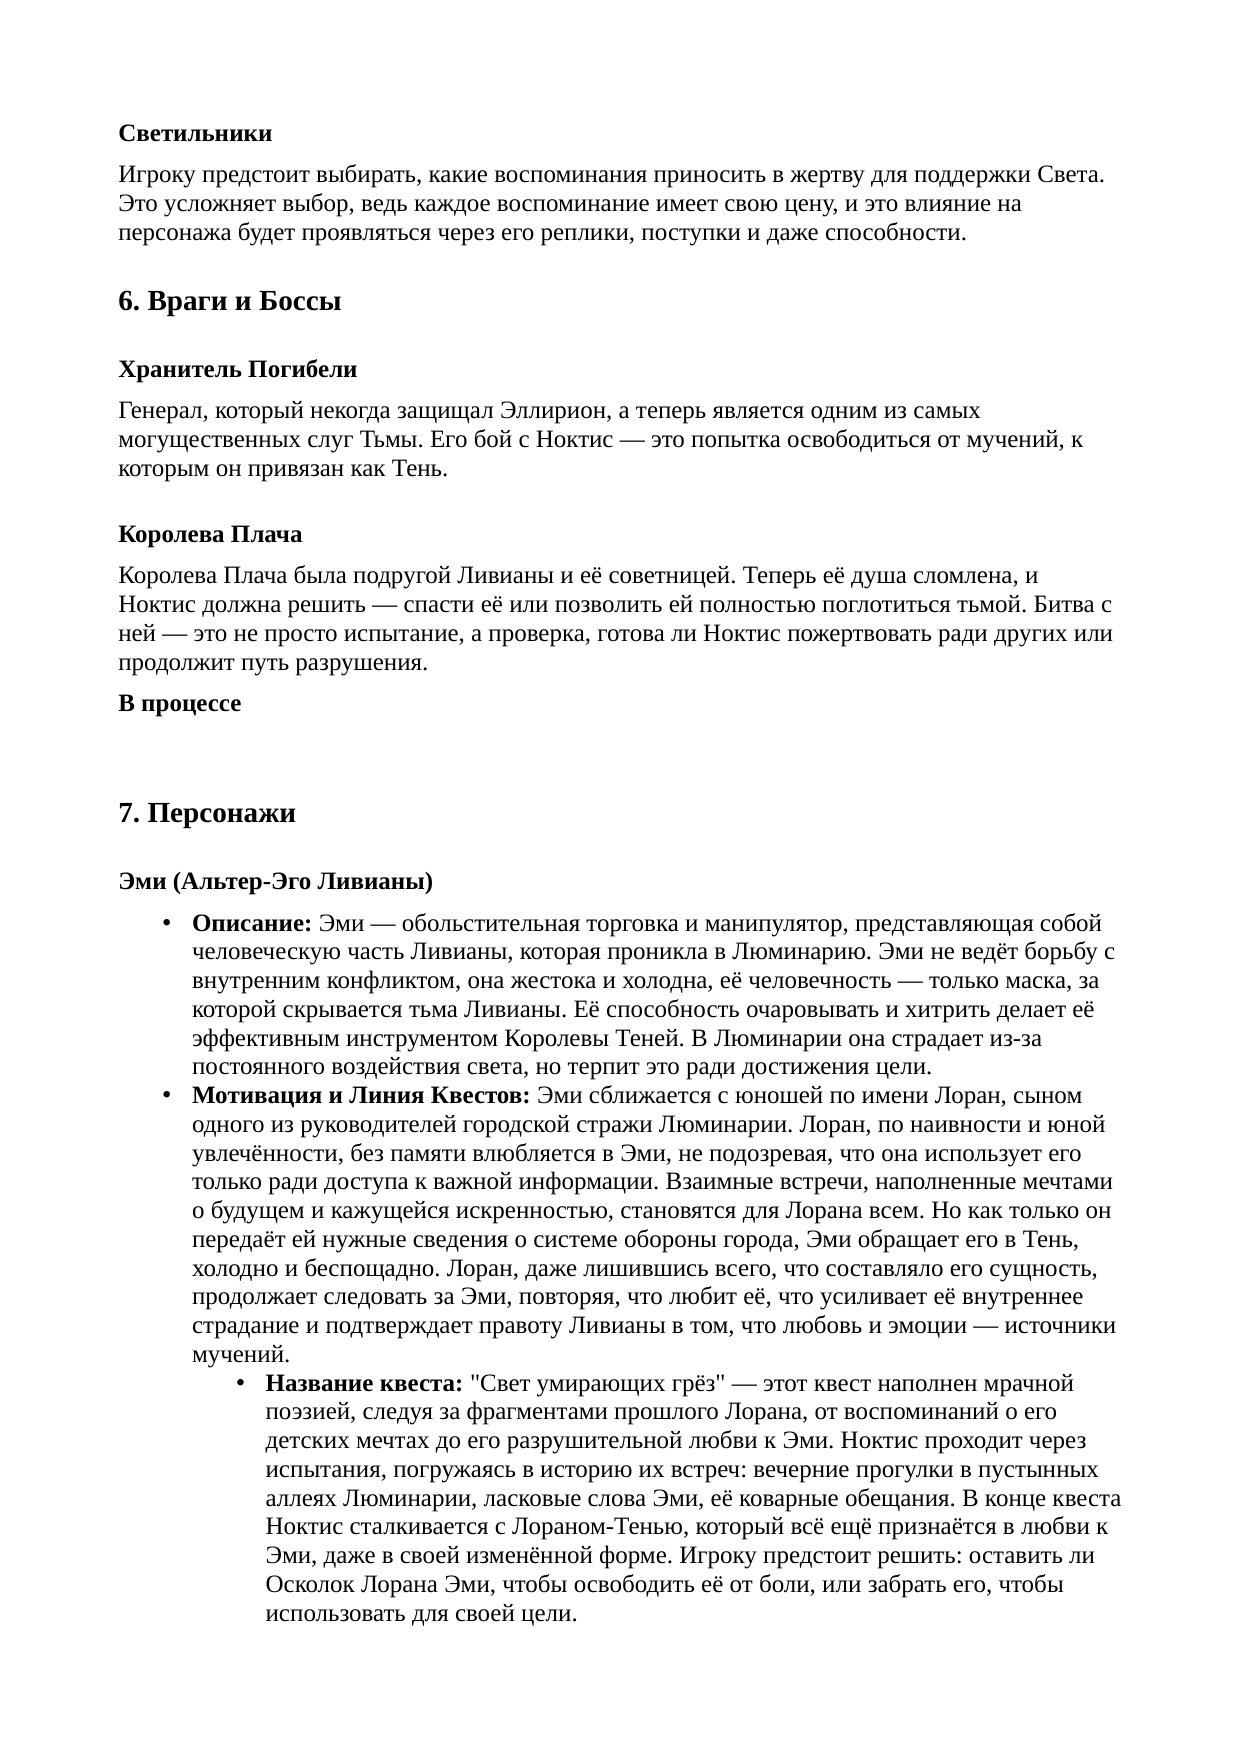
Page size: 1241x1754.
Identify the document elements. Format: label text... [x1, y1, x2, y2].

text Королева Плача была подругой Ливианы и её советницей. Теперь её душа сломлена, и Ноктис должна решить — спасти её или позволить ей полностью поглотиться тьмой. Битва с ней — это не просто испытание, а проверка, готова ли Ноктис пожертвовать ради других или продолжит путь разрушения. [118, 560, 1122, 675]
subtitle Королева Плача [118, 519, 1122, 548]
subtitle Хранитель Погибели [118, 354, 1122, 383]
text Генерал, который некогда защищал Эллирион, а теперь является одним из самых могущественных слуг Тьмы. Его бой с Ноктис — это попытка освободиться от мучений, к которым он привязан как Тень. [118, 395, 1122, 482]
list Мотивация и Линия Квестов: Эми сближается с юношей по имени Лоран, сыном одного из руководителей городской стражи Люминарии. Лоран, по наивности и юной увлечённости, без памяти влюбляется в Эми, не подозревая, что она использует его только ради доступа к важной информации. Взаимные встречи, наполненные мечтами о будущем и кажущейся искренностью, становятся для Лорана всем. Но как только он передаёт ей нужные сведения о системе обороны города, Эми обращает его в Тень, холодно и беспощадно. Лоран, даже лишившись всего, что составляло его сущность, продолжает следовать за Эми, повторяя, что любит её, что усиливает её внутреннее страдание и подтверждает правоту Ливианы в том, что любовь и эмоции — источники мучений. [162, 1080, 1122, 1368]
list Название квеста: "Свет умирающих грёз" — этот квест наполнен мрачной поэзией, следуя за фрагментами прошлого Лорана, от воспоминаний о его детских мечтах до его разрушительной любви к Эми. Ноктис проходит через испытания, погружаясь в историю их встреч: вечерние прогулки в пустынных аллеях Люминарии, ласковые слова Эми, её коварные обещания. В конце квеста Ноктис сталкивается с Лораном-Тенью, который всё ещё признаётся в любви к Эми, даже в своей изменённой форме. Игроку предстоит решить: оставить ли Осколок Лорана Эми, чтобы освободить её от боли, или забрать его, чтобы использовать для своей цели. [236, 1368, 1122, 1626]
subtitle Эми (Альтер-Эго Ливианы) [118, 866, 1122, 895]
text Игроку предстоит выбирать, какие воспоминания приносить в жертву для поддержки Света. Это усложняет выбор, ведь каждое воспоминание имеет свою цену, и это влияние на персонажа будет проявляться через его реплики, поступки и даже способности. [118, 159, 1122, 246]
subtitle 6. Враги и Боссы [118, 283, 1122, 317]
subtitle 7. Персонажи [118, 795, 1122, 829]
subtitle Светильники [118, 118, 1122, 147]
text В процессе [118, 688, 1122, 717]
list Описание: Эми — обольстительная торговка и манипулятор, представляющая собой человеческую часть Ливианы, которая проникла в Люминарию. Эми не ведёт борьбу с внутренним конфликтом, она жестока и холодна, её человечность — только маска, за которой скрывается тьма Ливианы. Её способность очаровывать и хитрить делает её эффективным инструментом Королевы Теней. В Люминарии она страдает из-за постоянного воздействия света, но терпит это ради достижения цели. [162, 908, 1122, 1080]
